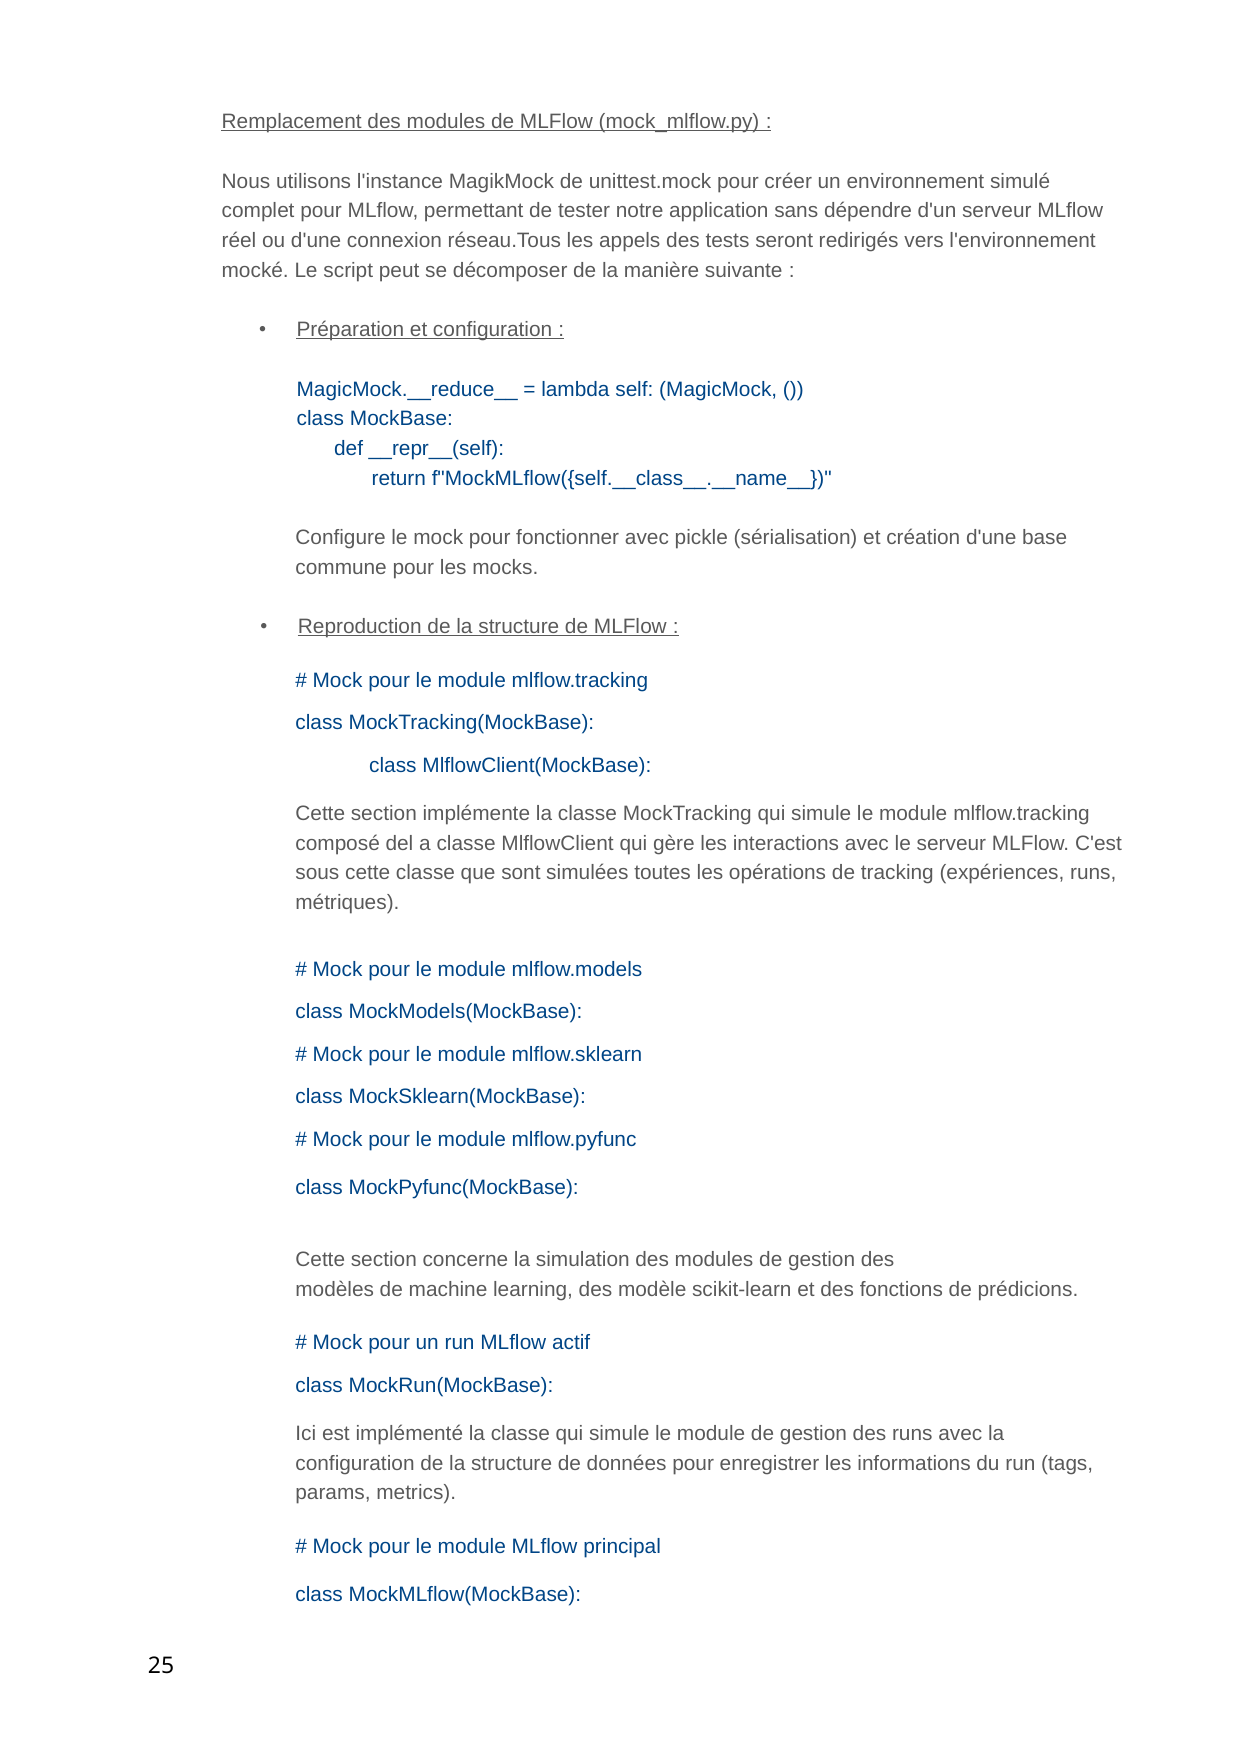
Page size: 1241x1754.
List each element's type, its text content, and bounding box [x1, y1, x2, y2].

text Remplacement des modules de MLFlow (mock_mlflow.py) : [148, 103, 1122, 133]
text class MockPyfunc(MockBase): [148, 1169, 1122, 1198]
text class MockSklearn(MockBase): [148, 1084, 1122, 1108]
text class MockModels(MockBase): [148, 999, 1122, 1023]
list Préparation et configuration : [259, 311, 1122, 341]
text # Mock pour le module mlflow.sklearn [148, 1041, 1122, 1065]
list def __repr__(self): [296, 430, 1122, 460]
text class MockMLflow(MockBase): [148, 1576, 1122, 1606]
text Cette section concerne la simulation des modules de gestion des modèles de machine learning, des modèle scikit-learn et des fonctions de prédicions. [148, 1241, 1122, 1300]
text # Mock pour le module mlflow.pyfunc [148, 1126, 1122, 1150]
text class MlflowClient(MockBase): [148, 753, 1122, 777]
text Nous utilisons l'instance MagikMock de unittest.mock pour créer un environnement simulé complet pour MLflow, permettant de tester notre application sans dépendre d'un serveur MLflow réel ou d'une connexion réseau.Tous les appels des tests seront redirigés vers l'environnement mocké. Le script peut se décomposer de la manière suivante : [148, 163, 1122, 282]
text Configure le mock pour fonctionner avec pickle (sérialisation) et création d'une base commune pour les mocks. [148, 519, 1122, 578]
text class MockRun(MockBase): [148, 1373, 1122, 1397]
text Cette section implémente la classe MockTracking qui simule le module mlflow.tracking [148, 795, 1122, 825]
list return f"MockMLflow({self.__class__.__name__})" [334, 460, 1122, 489]
text # Mock pour le module mlflow.tracking [148, 668, 1122, 692]
list class MockBase: [259, 400, 1122, 430]
list MagicMock.__reduce__ = lambda self: (MagicMock, ()) [259, 371, 1122, 400]
text composé del a classe MlflowClient qui gère les interactions avec le serveur MLFlow. C'est sous cette classe que sont simulées toutes les opérations de tracking (expériences, runs, métriques). [148, 825, 1122, 914]
text # Mock pour le module mlflow.models [148, 956, 1122, 980]
text class MockTracking(MockBase): [148, 710, 1122, 734]
text Ici est implémenté la classe qui simule le module de gestion des runs avec la configuration de la structure de données pour enregistrer les informations du run (tags, params, metrics). [148, 1415, 1122, 1504]
text # Mock pour le module MLflow principal [148, 1534, 1122, 1558]
text # Mock pour un run MLflow actif [148, 1330, 1122, 1354]
list Reproduction de la structure de MLFlow : [260, 608, 1122, 638]
